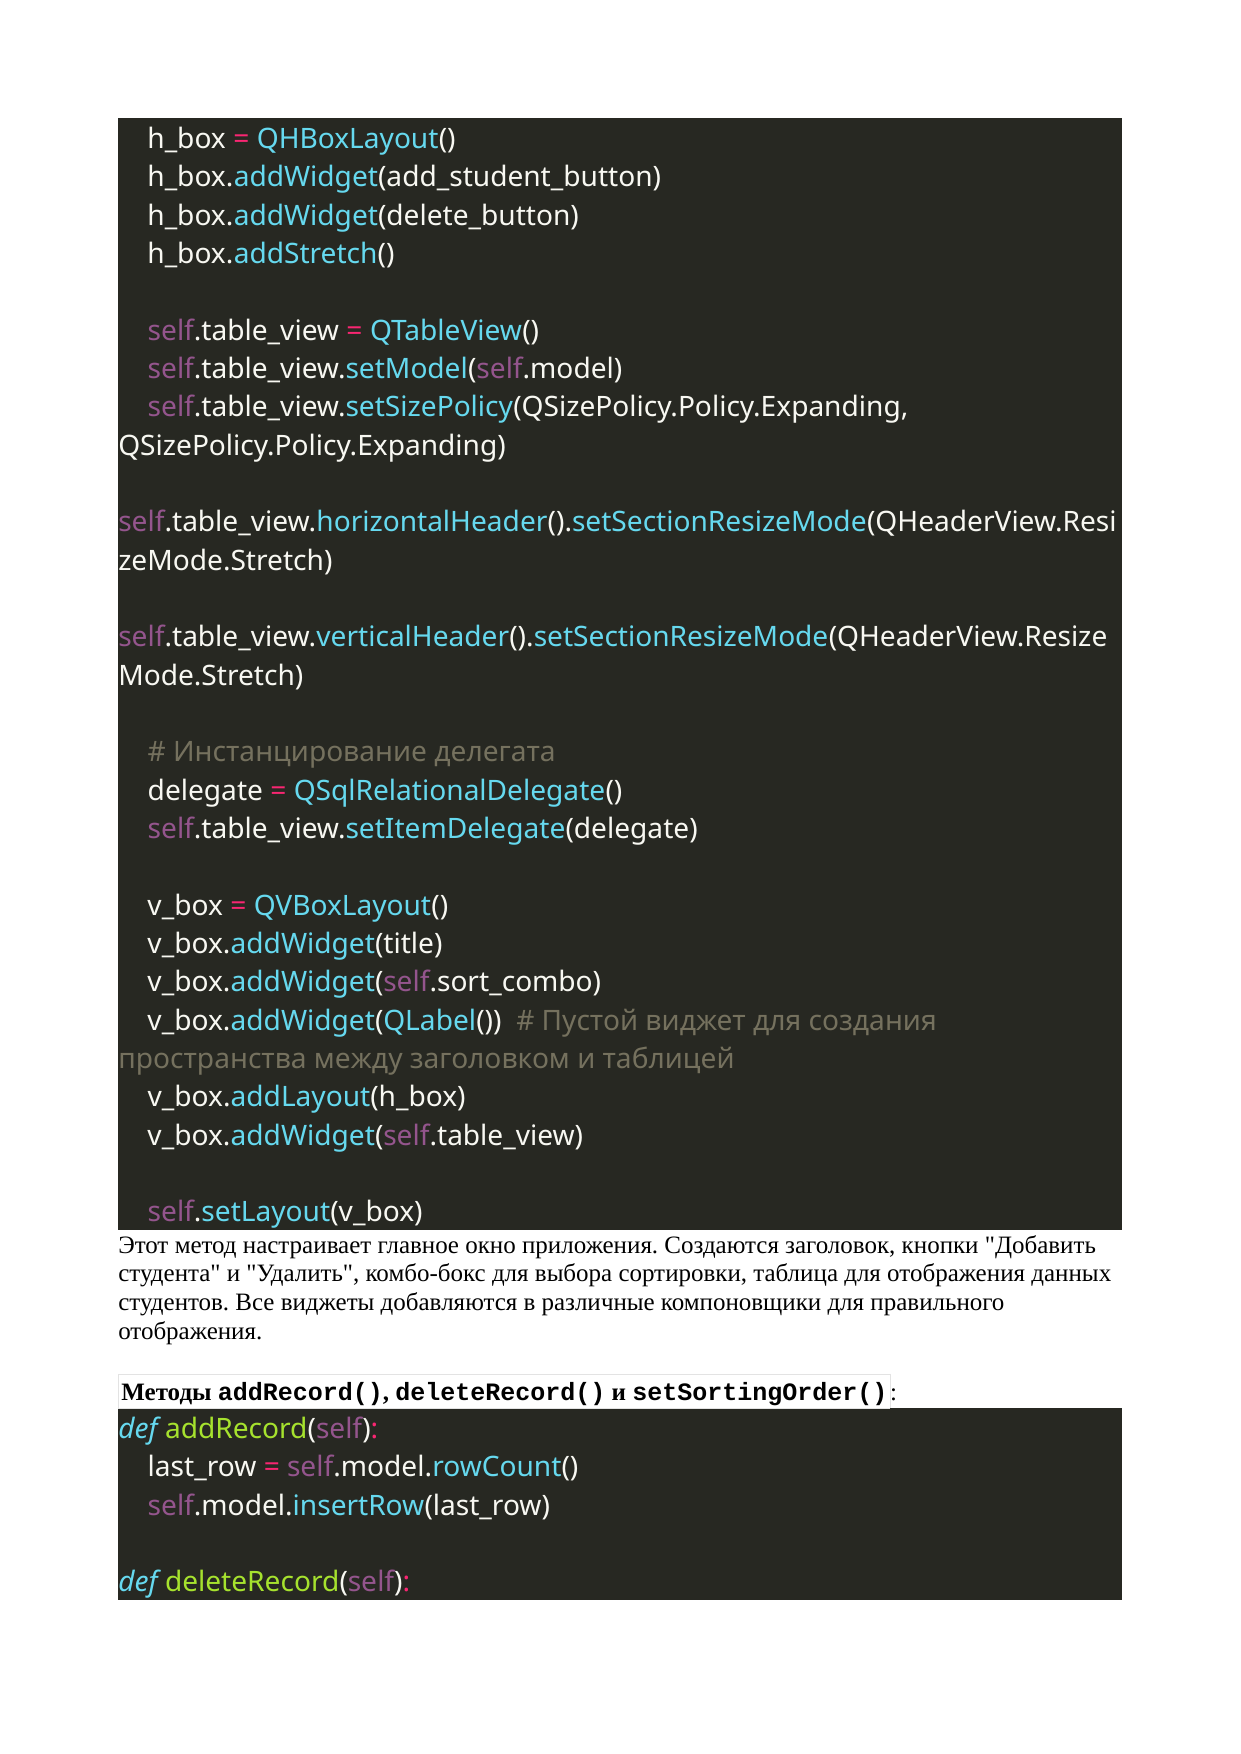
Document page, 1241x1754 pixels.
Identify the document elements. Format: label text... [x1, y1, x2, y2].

text def addRecord(self): last_row = self.model.rowCount() self.model.insertRow(last_row) def deleteRecord(self): [118, 1408, 1122, 1600]
text Методы addRecord(), deleteRecord() и setSortingOrder() [119, 1375, 890, 1408]
text : [891, 1373, 1122, 1408]
text Этот метод настраивает главное окно приложения. Создаются заголовок, кнопки "Добавить студента" и "Удалить", комбо-бокс для выбора сортировки, таблица для отображения данных студентов. Все виджеты добавляются в различные компоновщики для правильного отображения. [118, 1230, 1122, 1345]
text h_box = QHBoxLayout() h_box.addWidget(add_student_button) h_box.addWidget(delete_button) h_box.addStretch() self.table_view = QTableView() self.table_view.setModel(self.model) self.table_view.setSizePolicy(QSizePolicy.Policy.Expanding, QSizePolicy.Policy.Expanding) self.table_view.horizontalHeader().setSectionResizeMode(QHeaderView.ResizeMode.Stretch) self.table_view.verticalHeader().setSectionResizeMode(QHeaderView.ResizeMode.Stretch) # Инстанцирование делегата delegate = QSqlRelationalDelegate() self.table_view.setItemDelegate(delegate) v_box = QVBoxLayout() v_box.addWidget(title) v_box.addWidget(self.sort_combo) v_box.addWidget(QLabel()) # Пустой виджет для создания пространства между заголовком и таблицей v_box.addLayout(h_box) v_box.addWidget(self.table_view) self.setLayout(v_box) [118, 118, 1122, 1230]
